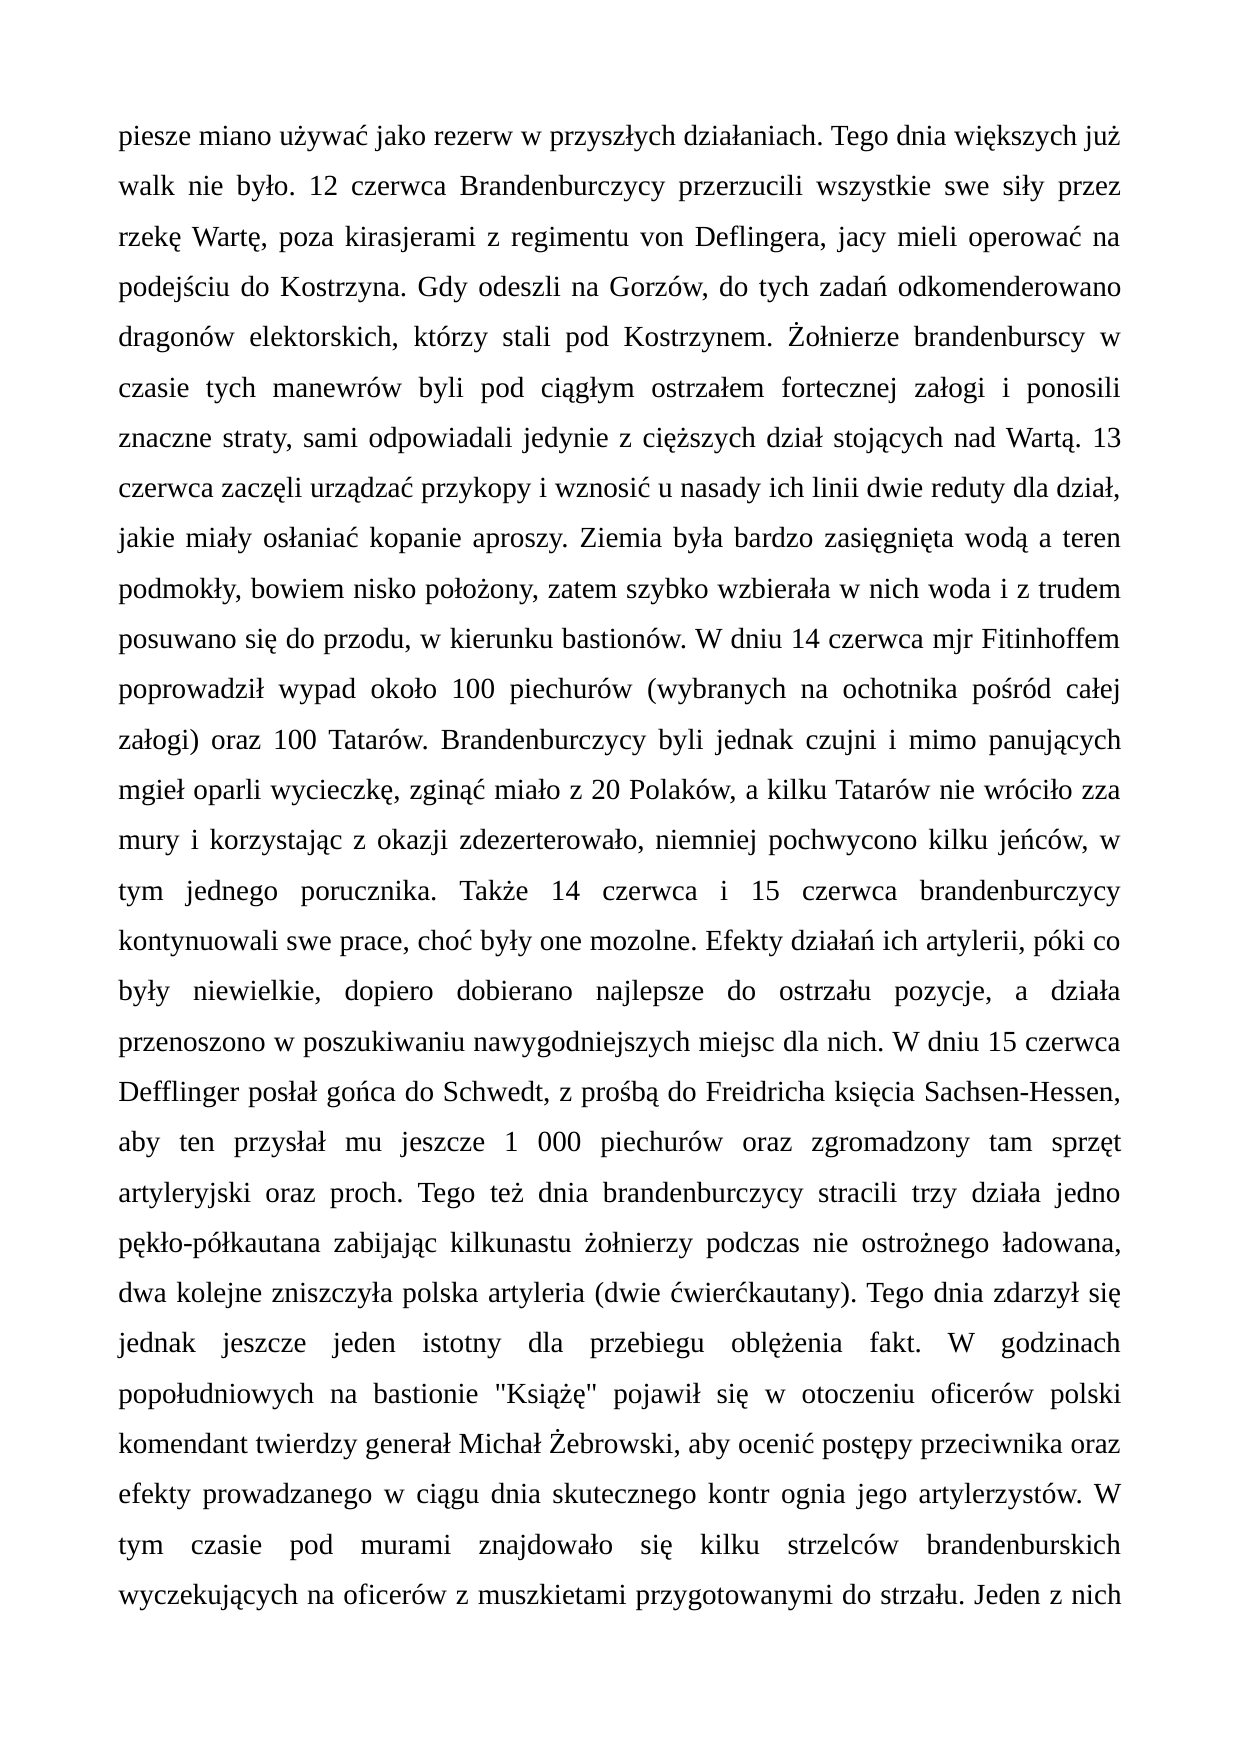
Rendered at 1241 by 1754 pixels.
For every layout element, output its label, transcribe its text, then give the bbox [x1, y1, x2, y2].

text piesze miano używać jako rezerw w przyszłych działaniach. Tego dnia większych już walk nie było. 12 czerwca Brandenburczycy przerzucili wszystkie swe siły przez rzekę Wartę, poza kirasjerami z regimentu von Deflingera, jacy mieli operować na podejściu do Kostrzyna. Gdy odeszli na Gorzów, do tych zadań odkomenderowano dragonów elektorskich, którzy stali pod Kostrzynem. Żołnierze brandenburscy w czasie tych manewrów byli pod ciągłym ostrzałem fortecznej załogi i ponosili znaczne straty, sami odpowiadali jedynie z cięższych dział stojących nad Wartą. 13 czerwca zaczęli urządzać przykopy i wznosić u nasady ich linii dwie reduty dla dział, jakie miały osłaniać kopanie aproszy. Ziemia była bardzo zasięgnięta wodą a teren podmokły, bowiem nisko położony, zatem szybko wzbierała w nich woda i z trudem posuwano się do przodu, w kierunku bastionów. W dniu 14 czerwca mjr Fitinhoffem poprowadził wypad około 100 piechurów (wybranych na ochotnika pośród całej załogi) oraz 100 Tatarów. Brandenburczycy byli jednak czujni i mimo panujących mgieł oparli wycieczkę, zginąć miało z 20 Polaków, a kilku Tatarów nie wróciło zza mury i korzystając z okazji zdezerterowało, niemniej pochwycono kilku jeńców, w tym jednego porucznika. Także 14 czerwca i 15 czerwca brandenburczycy kontynuowali swe prace, choć były one mozolne. Efekty działań ich artylerii, póki co były niewielkie, dopiero dobierano najlepsze do ostrzału pozycje, a działa przenoszono w poszukiwaniu nawygodniejszych miejsc dla nich. W dniu 15 czerwca Defflinger posłał gońca do Schwedt, z prośbą do Freidricha księcia Sachsen-Hessen, aby ten przysłał mu jeszcze 1 000 piechurów oraz zgromadzony tam sprzęt artyleryjski oraz proch. Tego też dnia brandenburczycy stracili trzy działa jedno pękło-półkautana zabijając kilkunastu żołnierzy podczas nie ostrożnego ładowana, dwa kolejne zniszczyła polska artyleria (dwie ćwierćkautany). Tego dnia zdarzył się jednak jeszcze jeden istotny dla przebiegu oblężenia fakt. W godzinach popołudniowych na bastionie "Książę" pojawił się w otoczeniu oficerów polski komendant twierdzy generał Michał Żebrowski, aby ocenić postępy przeciwnika oraz efekty prowadzanego w ciągu dnia skutecznego kontr ognia jego artylerzystów. W tym czasie pod murami znajdowało się kilku strzelców brandenburskich wyczekujących na oficerów z muszkietami przygotowanymi do strzału. Jeden z nich [118, 118, 1122, 1611]
